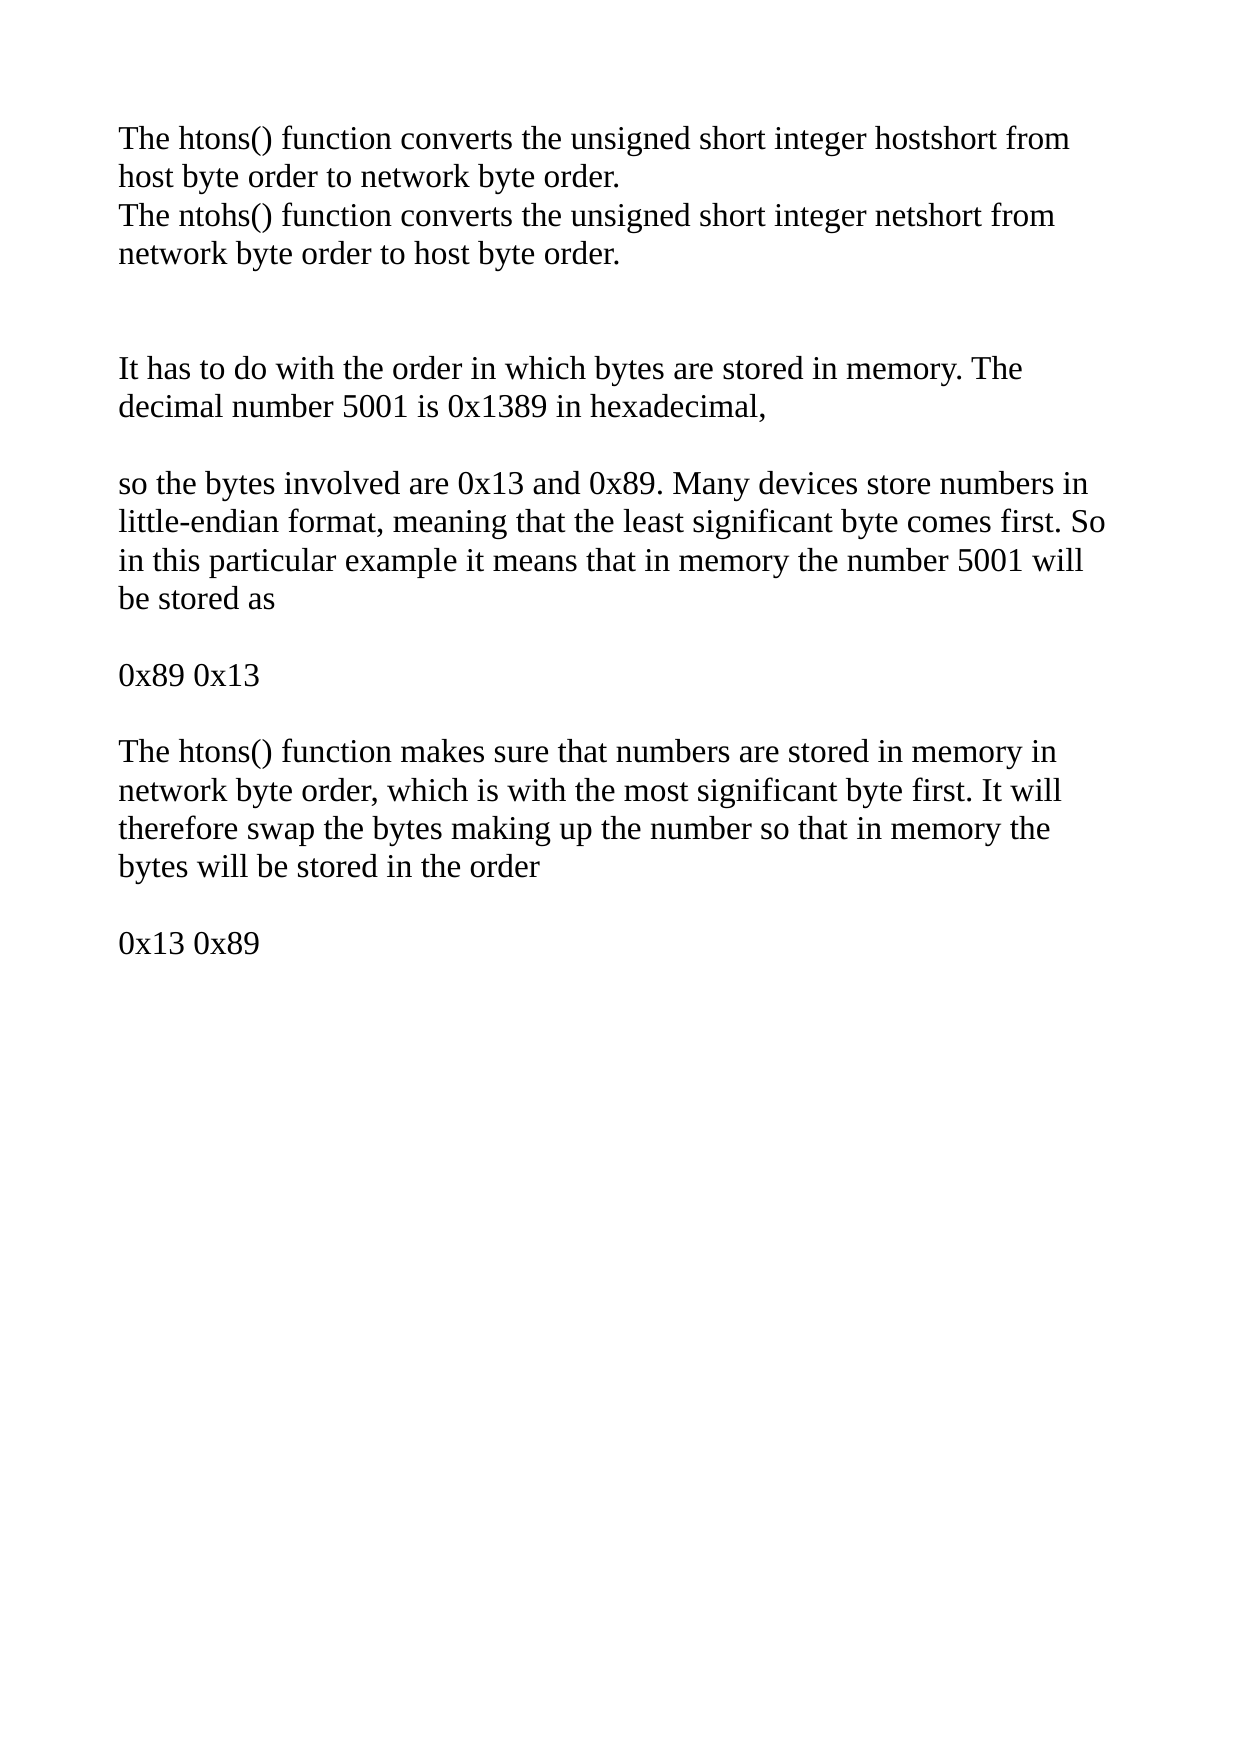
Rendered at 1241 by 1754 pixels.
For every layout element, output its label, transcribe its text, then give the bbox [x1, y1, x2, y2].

text 0x13 0x89 [118, 923, 1122, 961]
text It has to do with the order in which bytes are stored in memory. The decimal number 5001 is 0x1389 in hexadecimal, [118, 348, 1122, 425]
text The htons() function converts the unsigned short integer hostshort from host byte order to network byte order. [118, 118, 1122, 195]
text The ntohs() function converts the unsigned short integer netshort from network byte order to host byte order. [118, 195, 1122, 271]
text The htons() function makes sure that numbers are stored in memory in network byte order, which is with the most significant byte first. It will therefore swap the bytes making up the number so that in memory the bytes will be stored in the order [118, 731, 1122, 885]
text so the bytes involved are 0x13 and 0x89. Many devices store numbers in little-endian format, meaning that the least significant byte comes first. So in this particular example it means that in memory the number 5001 will be stored as [118, 463, 1122, 616]
text 0x89 0x13 [118, 655, 1122, 693]
